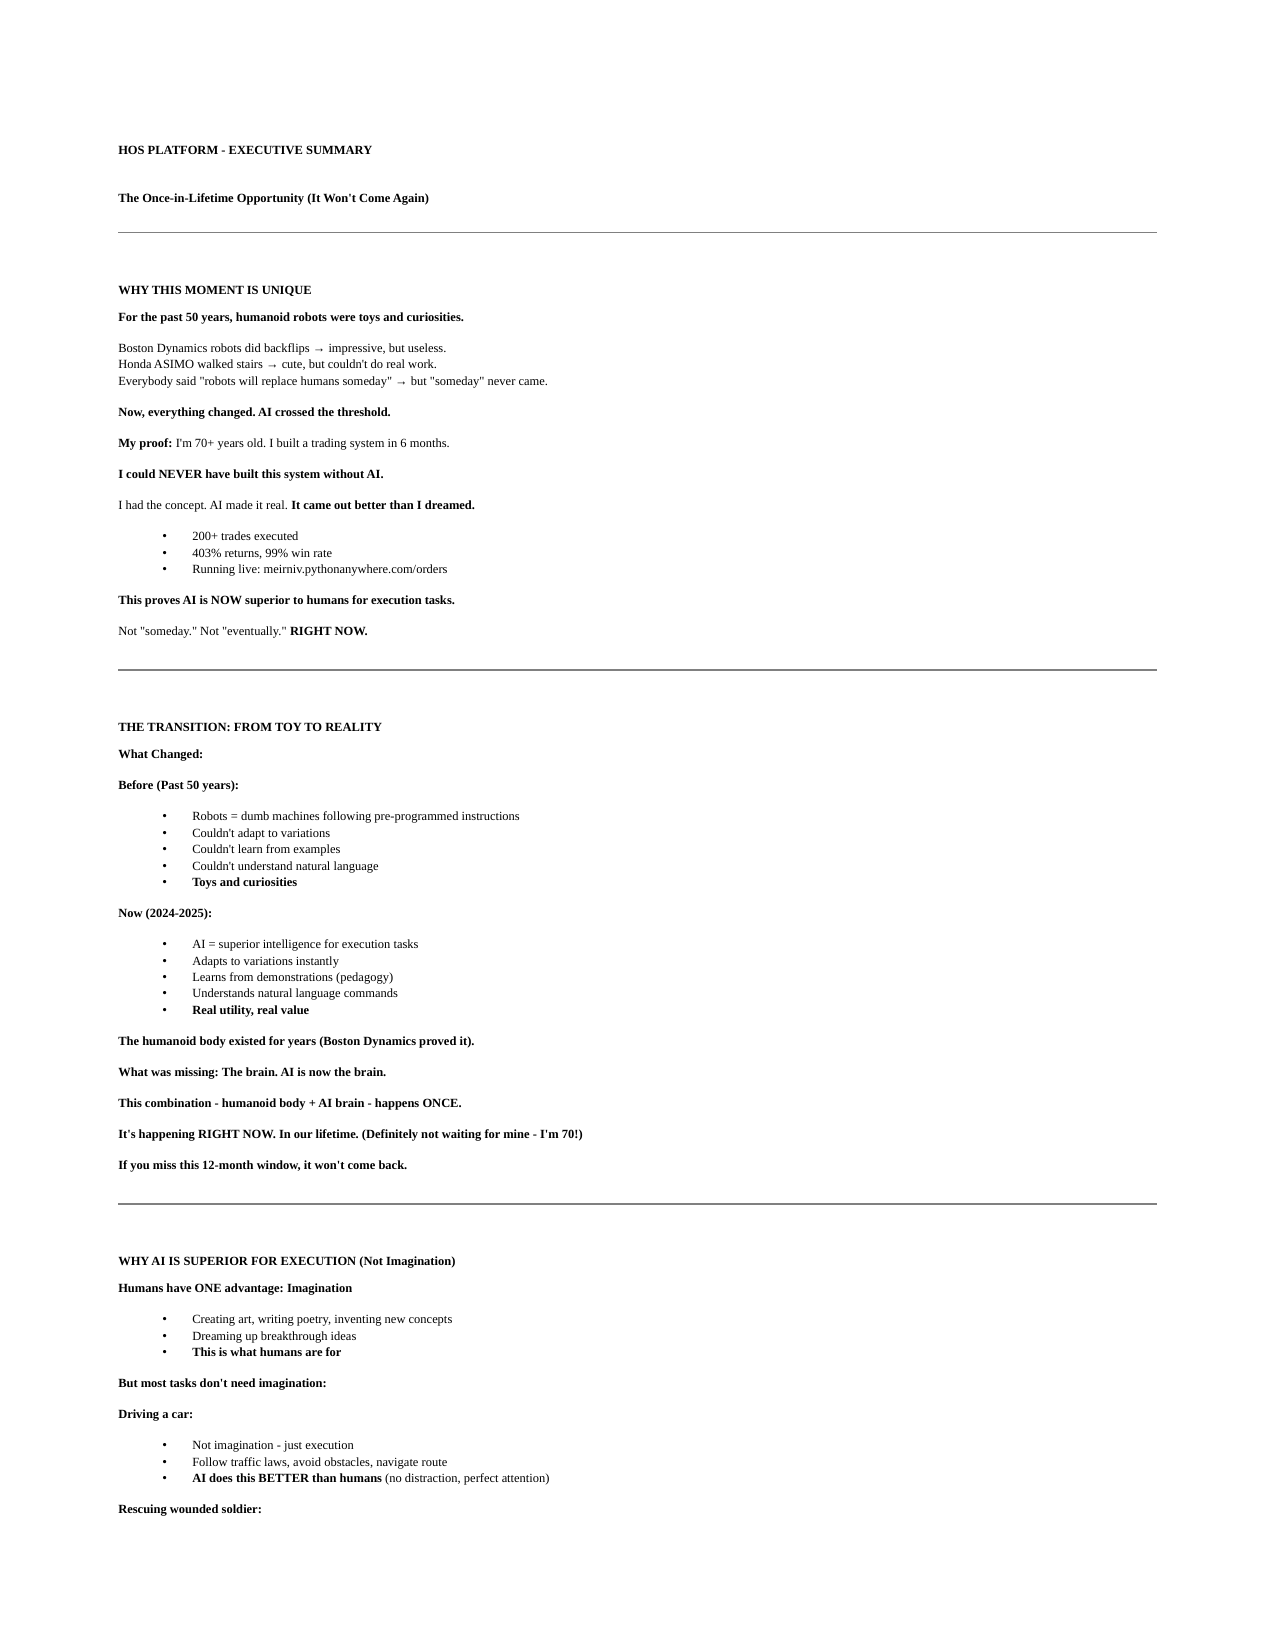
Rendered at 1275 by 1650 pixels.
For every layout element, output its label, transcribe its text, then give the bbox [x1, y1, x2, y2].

subtitle WHY AI IS SUPERIOR FOR EXECUTION (Not Imagination) [118, 1254, 1157, 1268]
text For the past 50 years, humanoid robots were toys and curiosities. [118, 310, 1157, 324]
text What Changed: [118, 747, 1157, 761]
list Couldn't understand natural language [162, 858, 1157, 873]
text Now, everything changed. AI crossed the threshold. [118, 405, 1157, 419]
text But most tasks don't need imagination: [118, 1376, 1157, 1390]
text I had the concept. AI made it real. It came out better than I dreamed. [118, 498, 1157, 512]
text I could NEVER have built this system without AI. [118, 467, 1157, 481]
subtitle WHY THIS MOMENT IS UNIQUE [118, 283, 1157, 297]
text Now (2024-2025): [118, 906, 1157, 920]
list Not imagination - just execution [162, 1438, 1157, 1452]
text This proves AI is NOW superior to humans for execution tasks. [118, 593, 1157, 607]
text Before (Past 50 years): [118, 778, 1157, 792]
text My proof: I'm 70+ years old. I built a trading system in 6 months. [118, 436, 1157, 450]
list This is what humans are for [162, 1345, 1157, 1359]
list 200+ trades executed [162, 529, 1157, 543]
list Follow traffic laws, avoid obstacles, navigate route [162, 1454, 1157, 1469]
list Couldn't learn from examples [162, 842, 1157, 856]
list Learns from demonstrations (pedagogy) [162, 970, 1157, 984]
text Boston Dynamics robots did backflips → impressive, but useless. Honda ASIMO walked stairs → cute, but couldn't do real work. Everybody said "robots will replace humans someday" → but "someday" never came. [118, 341, 1157, 388]
list Couldn't adapt to variations [162, 825, 1157, 840]
subtitle THE TRANSITION: FROM TOY TO REALITY [118, 720, 1157, 734]
list Running live: meirniv.pythonanywhere.com/orders [162, 562, 1157, 576]
text It's happening RIGHT NOW. In our lifetime. (Definitely not waiting for mine - I'm 70!) [118, 1127, 1157, 1141]
list Creating art, writing poetry, inventing new concepts [162, 1312, 1157, 1326]
text Rescuing wounded soldier: [118, 1502, 1157, 1516]
text Driving a car: [118, 1407, 1157, 1421]
subtitle HOS PLATFORM - EXECUTIVE SUMMARY [118, 143, 1157, 157]
list Understands natural language commands [162, 986, 1157, 1001]
list Real utility, real value [162, 1003, 1157, 1017]
text If you miss this 12-month window, it won't come back. [118, 1158, 1157, 1172]
list AI = superior intelligence for execution tasks [162, 937, 1157, 951]
list Dreaming up breakthrough ideas [162, 1328, 1157, 1343]
text This combination - humanoid body + AI brain - happens ONCE. [118, 1096, 1157, 1110]
text The humanoid body existed for years (Boston Dynamics proved it). [118, 1034, 1157, 1048]
list Robots = dumb machines following pre-programmed instructions [162, 809, 1157, 823]
list Adapts to variations instantly [162, 953, 1157, 968]
subtitle The Once-in-Lifetime Opportunity (It Won't Come Again) [118, 191, 1157, 205]
list Toys and curiosities [162, 875, 1157, 889]
text Not "someday." Not "eventually." RIGHT NOW. [118, 624, 1157, 638]
list 403% returns, 99% win rate [162, 545, 1157, 560]
text Humans have ONE advantage: Imagination [118, 1281, 1157, 1295]
list AI does this BETTER than humans (no distraction, perfect attention) [162, 1471, 1157, 1485]
text What was missing: The brain. AI is now the brain. [118, 1065, 1157, 1079]
